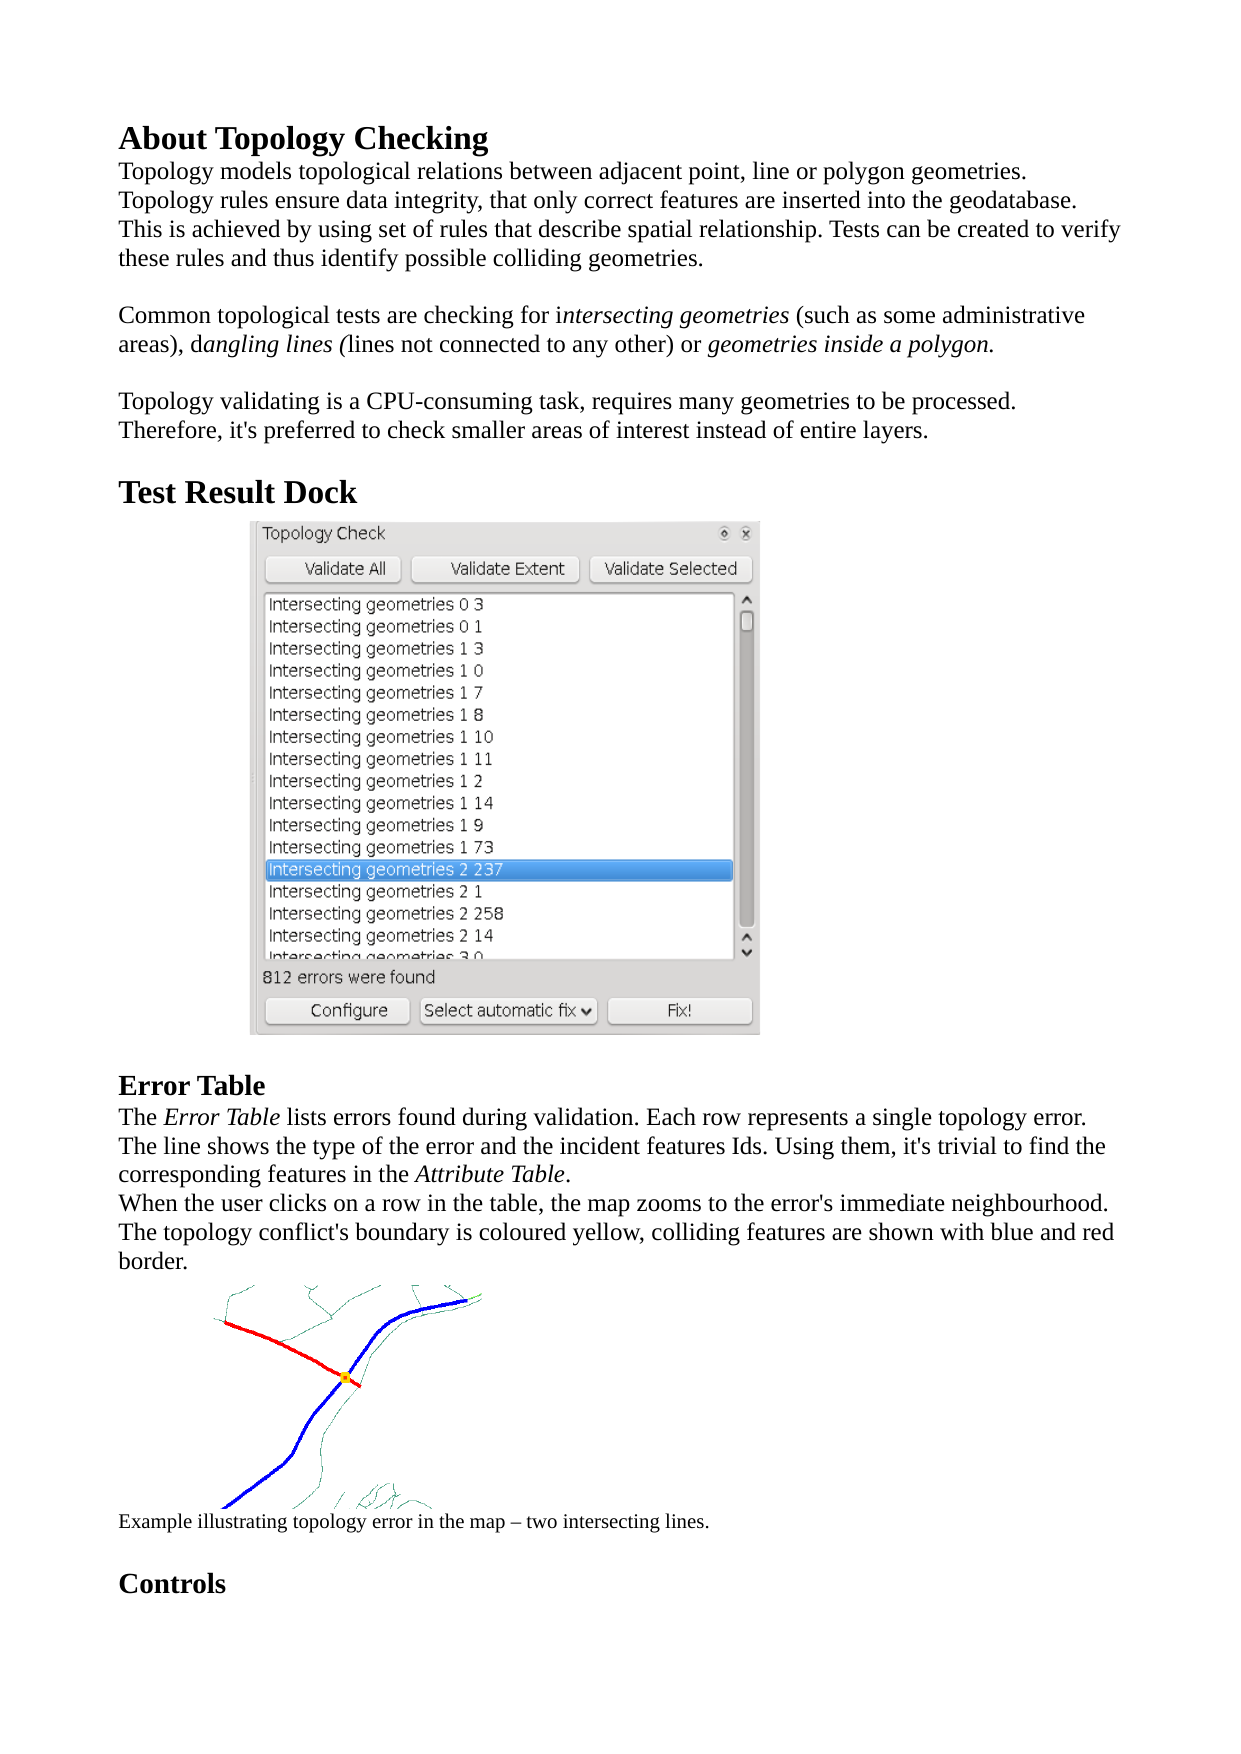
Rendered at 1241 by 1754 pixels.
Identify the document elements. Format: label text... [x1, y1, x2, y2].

text Error Table [118, 1068, 1122, 1102]
picture [213, 1285, 482, 1509]
text The Error Table lists errors found during validation. Each row represents a single topology error. The line shows the type of the error and the incident features Ids. Using them, it's trivial to find the corresponding features in the Attribute Table. [118, 1102, 1122, 1188]
text Topology validating is a CPU-consuming task, requires many geometries to be processed. [118, 386, 1122, 415]
text Common topological tests are checking for intersecting geometries (such as some administrative areas), dangling lines (lines not connected to any other) or geometries inside a polygon. [118, 300, 1122, 358]
text About Topology Checking [118, 118, 1122, 156]
text Controls [118, 1566, 1122, 1600]
text Example illustrating topology error in the map – two intersecting lines. [118, 1274, 1122, 1533]
text Therefore, it's preferred to check smaller areas of interest instead of entire layers. [118, 415, 1122, 444]
picture [249, 521, 761, 1035]
text When the user clicks on a row in the table, the map zooms to the error's immediate neighbourhood. The topology conflict's boundary is coloured yellow, colliding features are shown with blue and red border. [118, 1188, 1122, 1274]
text Topology models topological relations between adjacent point, line or polygon geometries. Topology rules ensure data integrity, that only correct features are inserted into the geodatabase. This is achieved by using set of rules that describe spatial relationship. Tests can be created to verify these rules and thus identify possible colliding geometries. [118, 156, 1122, 271]
text Test Result Dock [118, 473, 1122, 511]
